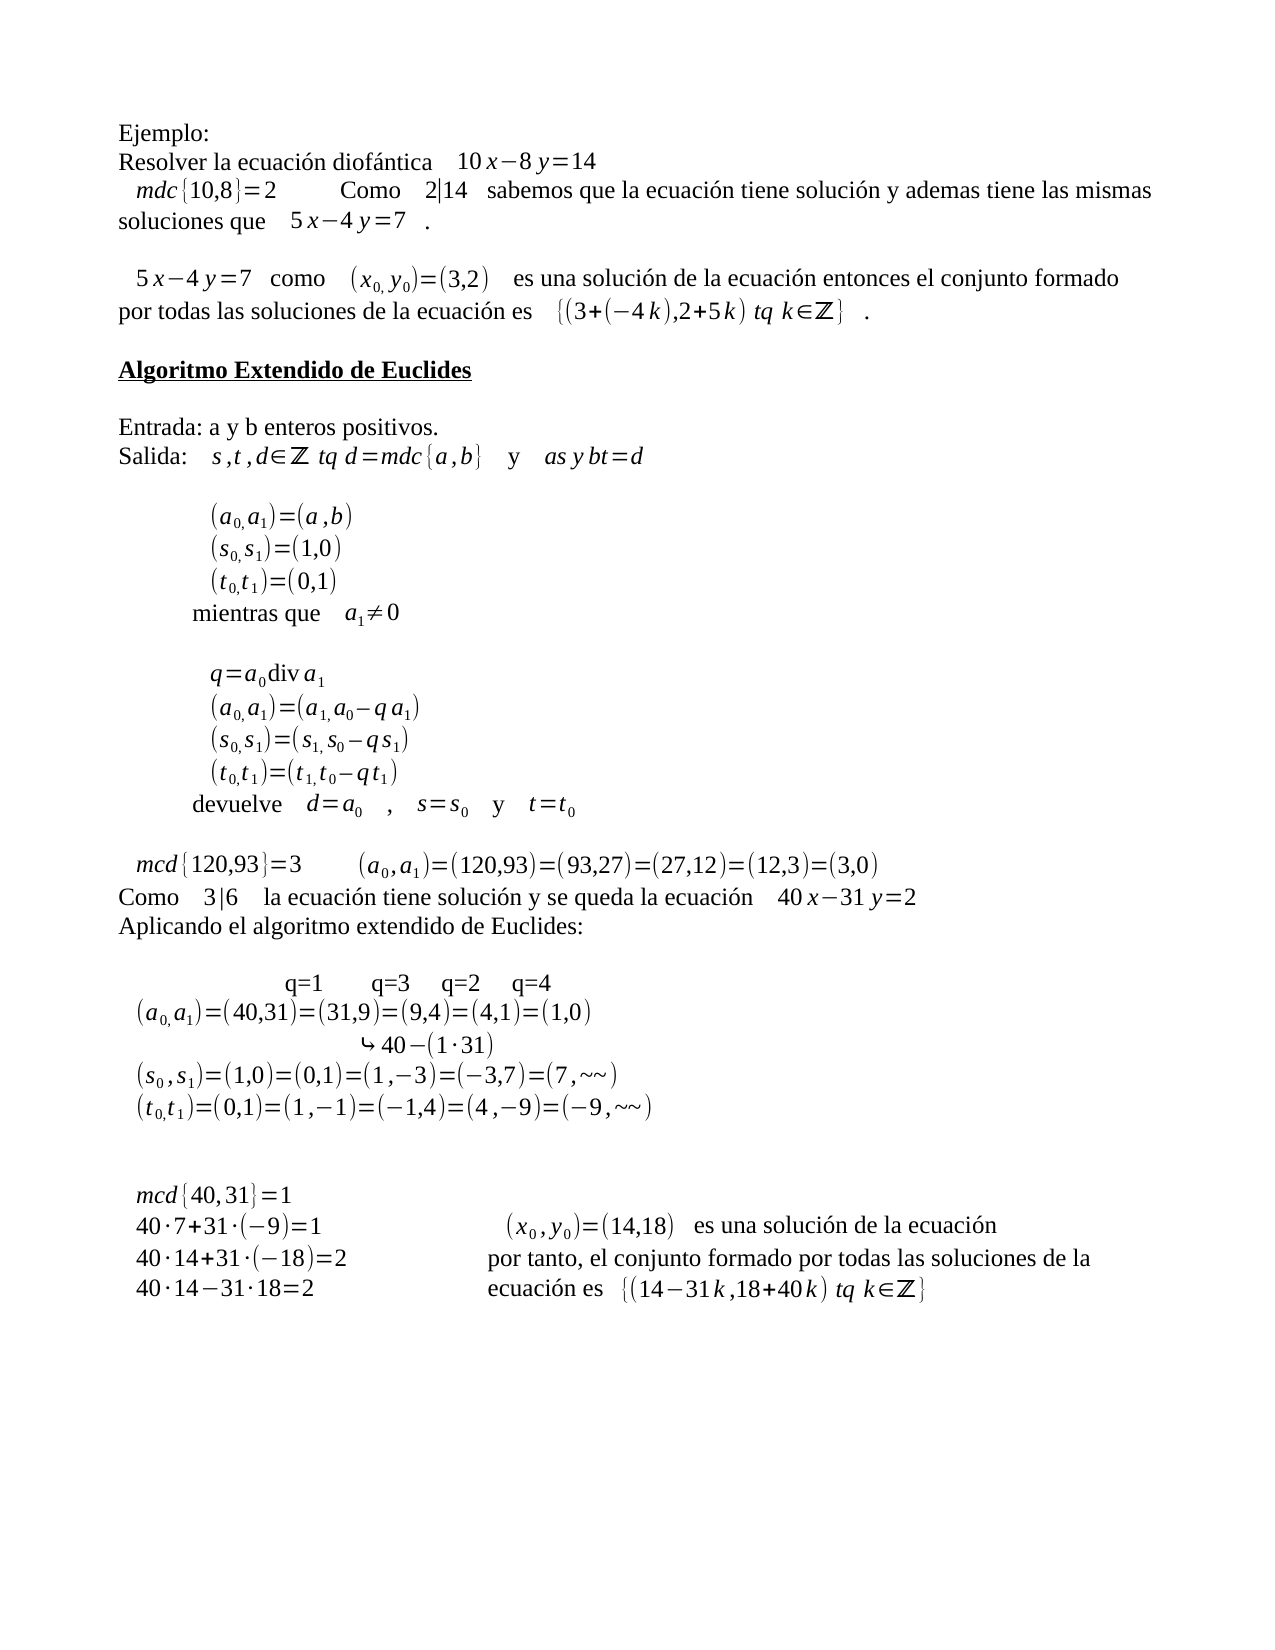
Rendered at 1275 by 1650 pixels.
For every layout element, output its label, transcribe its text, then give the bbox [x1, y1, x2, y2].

text Resolver la ecuación diofántica [118, 147, 1157, 176]
text Salida: y [118, 441, 1157, 471]
text devuelve , y [118, 789, 1157, 821]
text q=1 q=3 q=2 q=4 [118, 968, 1157, 997]
text como es una solución de la ecuación entonces el conjunto formado por todas las soluciones de la ecuación es . [118, 263, 1157, 326]
text mientras que [118, 598, 1157, 630]
text Ejemplo: [118, 118, 1157, 147]
text Como sabemos que la ecuación tiene solución y ademas tiene las mismas soluciones que . [118, 176, 1157, 234]
text es una solución de la ecuación [118, 1210, 1157, 1243]
text por tanto, el conjunto formado por todas las soluciones de la ecuación es [118, 1243, 1157, 1304]
text Algoritmo Extendido de Euclides [118, 355, 1157, 384]
text Aplicando el algoritmo extendido de Euclides: [118, 911, 1157, 940]
text Como la ecuación tiene solución y se queda la ecuación [118, 882, 1157, 911]
text Entrada: a y b enteros positivos. [118, 412, 1157, 441]
